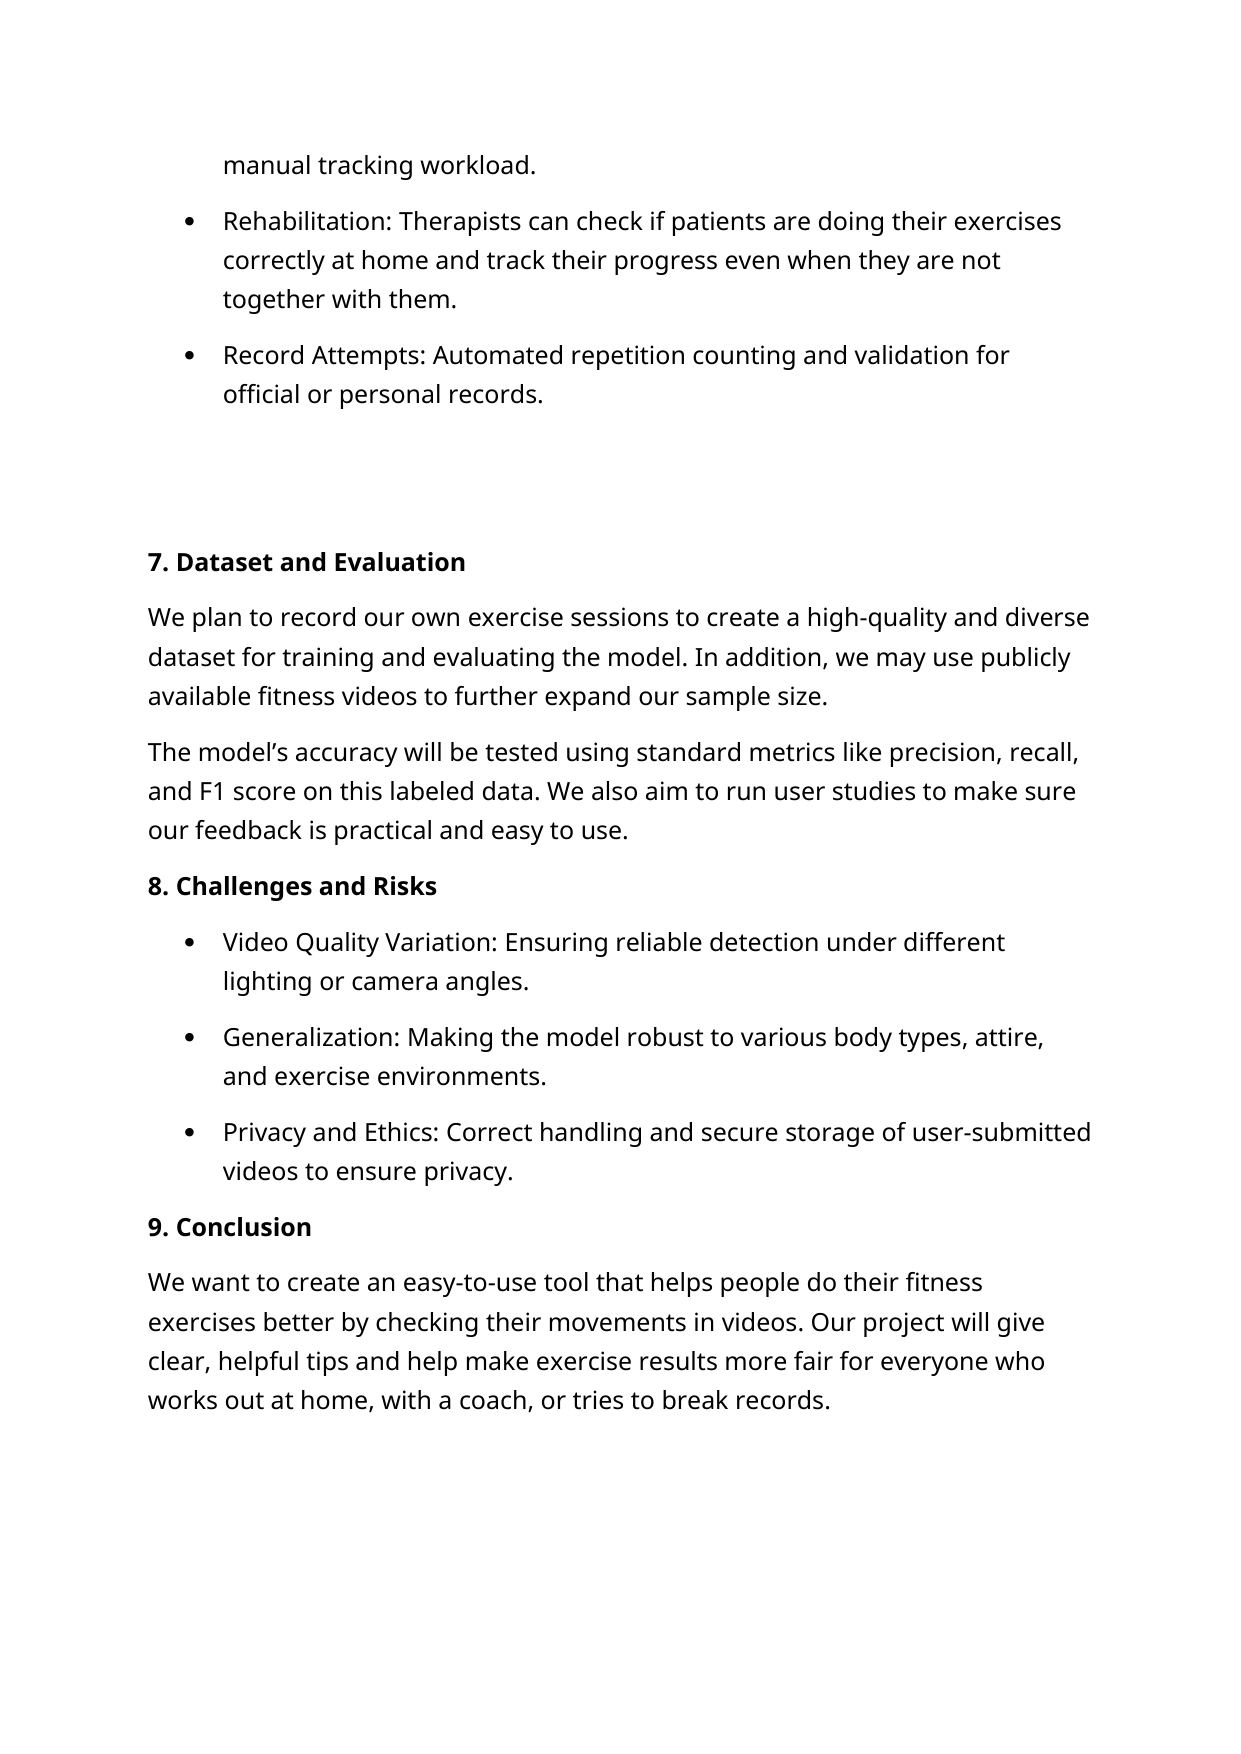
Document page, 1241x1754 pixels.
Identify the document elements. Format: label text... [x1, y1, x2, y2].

list Record Attempts: Automated repetition counting and validation for official or personal records. [185, 338, 1093, 411]
text 7. Dataset and Evaluation [148, 544, 1093, 578]
list Video Quality Variation: Ensuring reliable detection under different lighting or camera angles. [185, 924, 1093, 997]
text We want to create an easy-to-use tool that helps people do their fitness exercises better by checking their movements in videos. Our project will give clear, helpful tips and help make exercise results more fair for everyone who works out at home, with a coach, or tries to break records. [148, 1265, 1093, 1417]
list Generalization: Making the model robust to various body types, attire, and exercise environments. [185, 1019, 1093, 1092]
text The model’s accuracy will be tested using standard metrics like precision, recall, and F1 score on this labeled data. We also aim to run user studies to make sure our feedback is practical and easy to use. [148, 734, 1093, 847]
list Privacy and Ethics: Correct handling and secure storage of user-submitted videos to ensure privacy. [185, 1114, 1093, 1187]
text 9. Conclusion [148, 1209, 1093, 1243]
list Rehabilitation: Therapists can check if patients are doing their exercises correctly at home and track their progress even when they are not together with them. [185, 203, 1093, 316]
list manual tracking workload. [185, 148, 1093, 182]
text We plan to record our own exercise sessions to create a high-quality and diverse dataset for training and evaluating the model. In addition, we may use publicly available fitness videos to further expand our sample size. [148, 600, 1093, 712]
text 8. Challenges and Risks [148, 868, 1093, 902]
